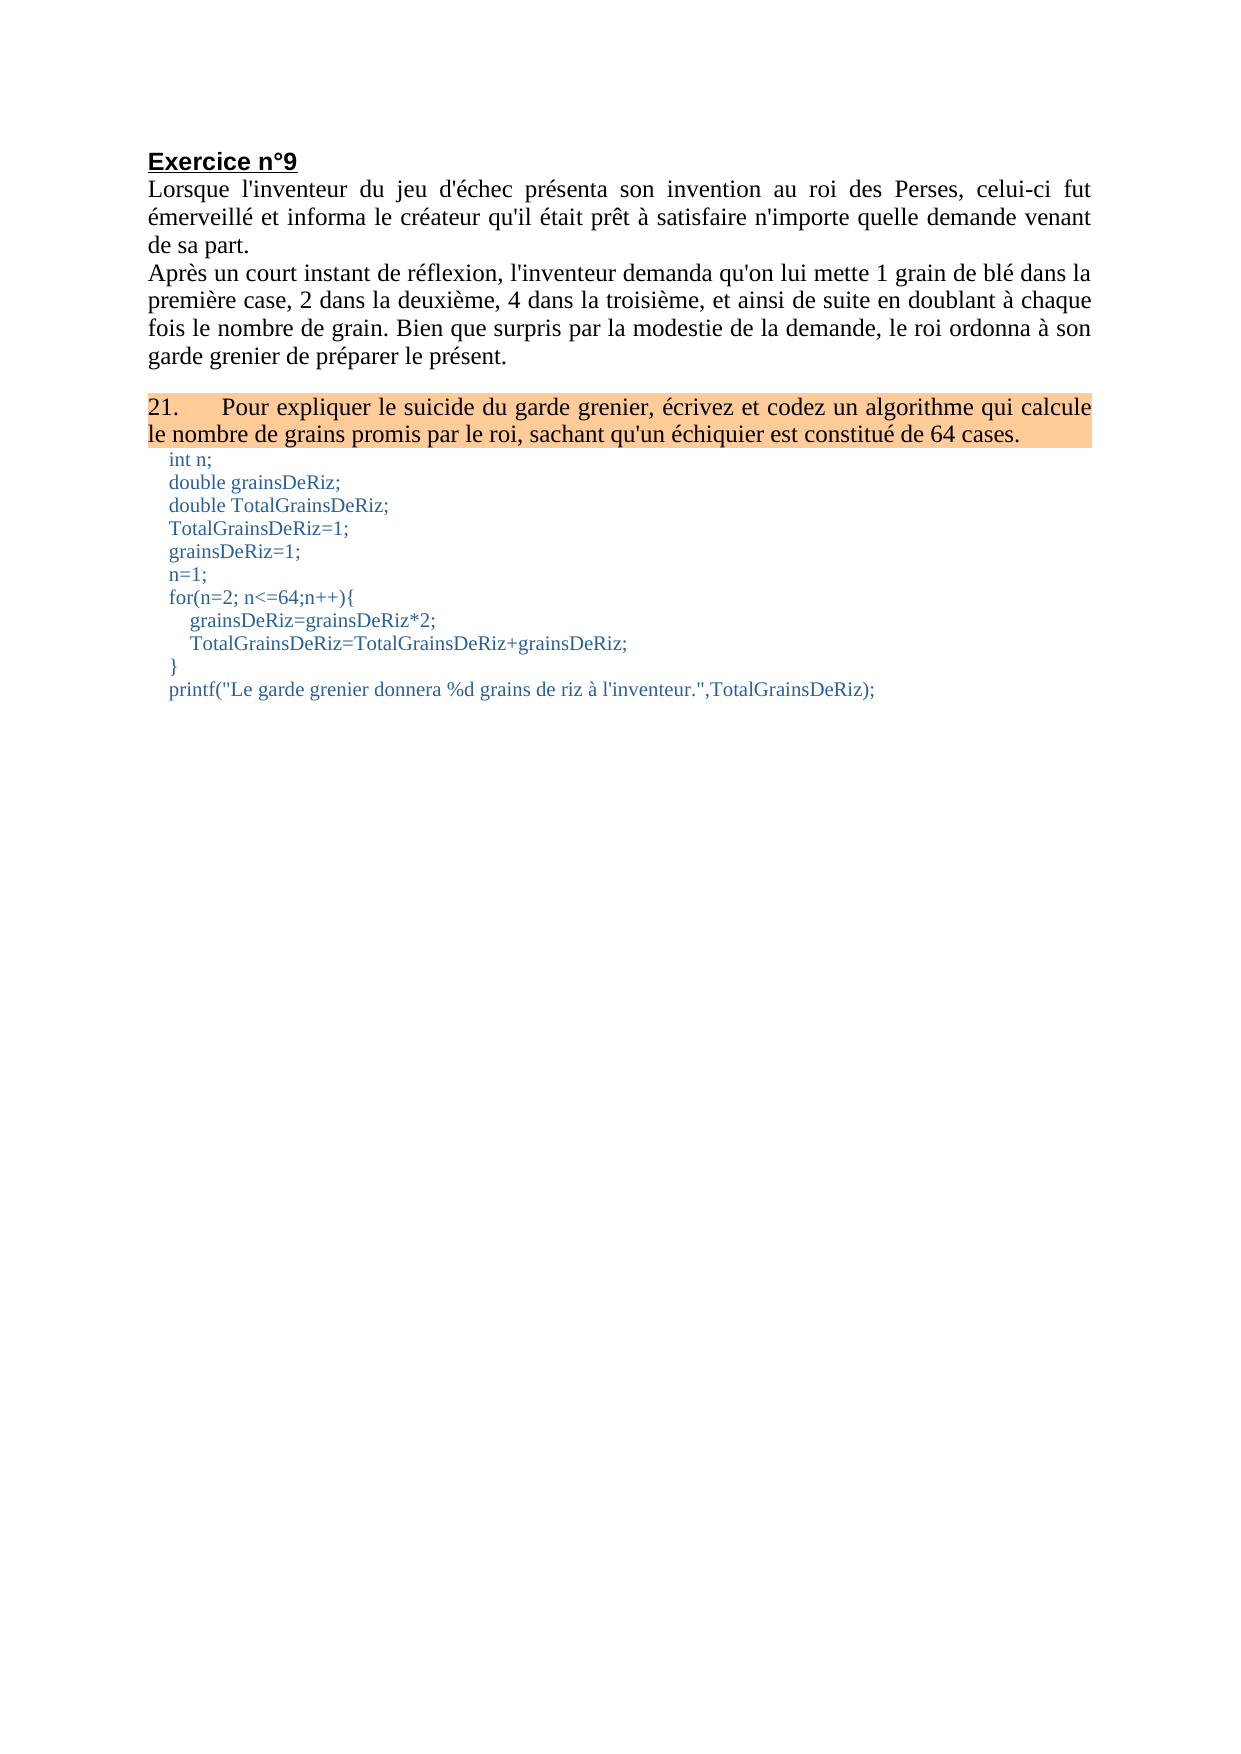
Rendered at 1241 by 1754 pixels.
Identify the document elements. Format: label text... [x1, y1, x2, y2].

text grainsDeRiz=1; [148, 540, 1092, 563]
text TotalGrainsDeRiz=1; [148, 517, 1092, 540]
text n=1; [148, 563, 1092, 586]
text grainsDeRiz=grainsDeRiz*2; [148, 609, 1092, 632]
text } [148, 655, 1092, 678]
subtitle int n; [148, 448, 1092, 471]
text double grainsDeRiz; [148, 471, 1092, 494]
text printf("Le garde grenier donnera %d grains de riz à l'inventeur.",TotalGrainsDeRiz); [148, 678, 1092, 701]
text TotalGrainsDeRiz=TotalGrainsDeRiz+grainsDeRiz; [148, 632, 1092, 655]
text Après un court instant de réflexion, l'inventeur demanda qu'on lui mette 1 grain de blé dans la première case, 2 dans la deuxième, 4 dans la troisième, et ainsi de suite en doublant à chaque fois le nombre de grain. Bien que surpris par la modestie de la demande, le roi ordonna à son garde grenier de préparer le présent. [148, 259, 1092, 369]
list Pour expliquer le suicide du garde grenier, écrivez et codez un algorithme qui calcule le nombre de grains promis par le roi, sachant qu'un échiquier est constitué de 64 cases. [148, 393, 1092, 448]
subtitle Exercice n°9 [148, 148, 1092, 176]
text for(n=2; n<=64;n++){ [148, 586, 1092, 609]
text double TotalGrainsDeRiz; [148, 494, 1092, 517]
text Lorsque l'inventeur du jeu d'échec présenta son invention au roi des Perses, celui-ci fut émerveillé et informa le créateur qu'il était prêt à satisfaire n'importe quelle demande venant de sa part. [148, 176, 1092, 259]
